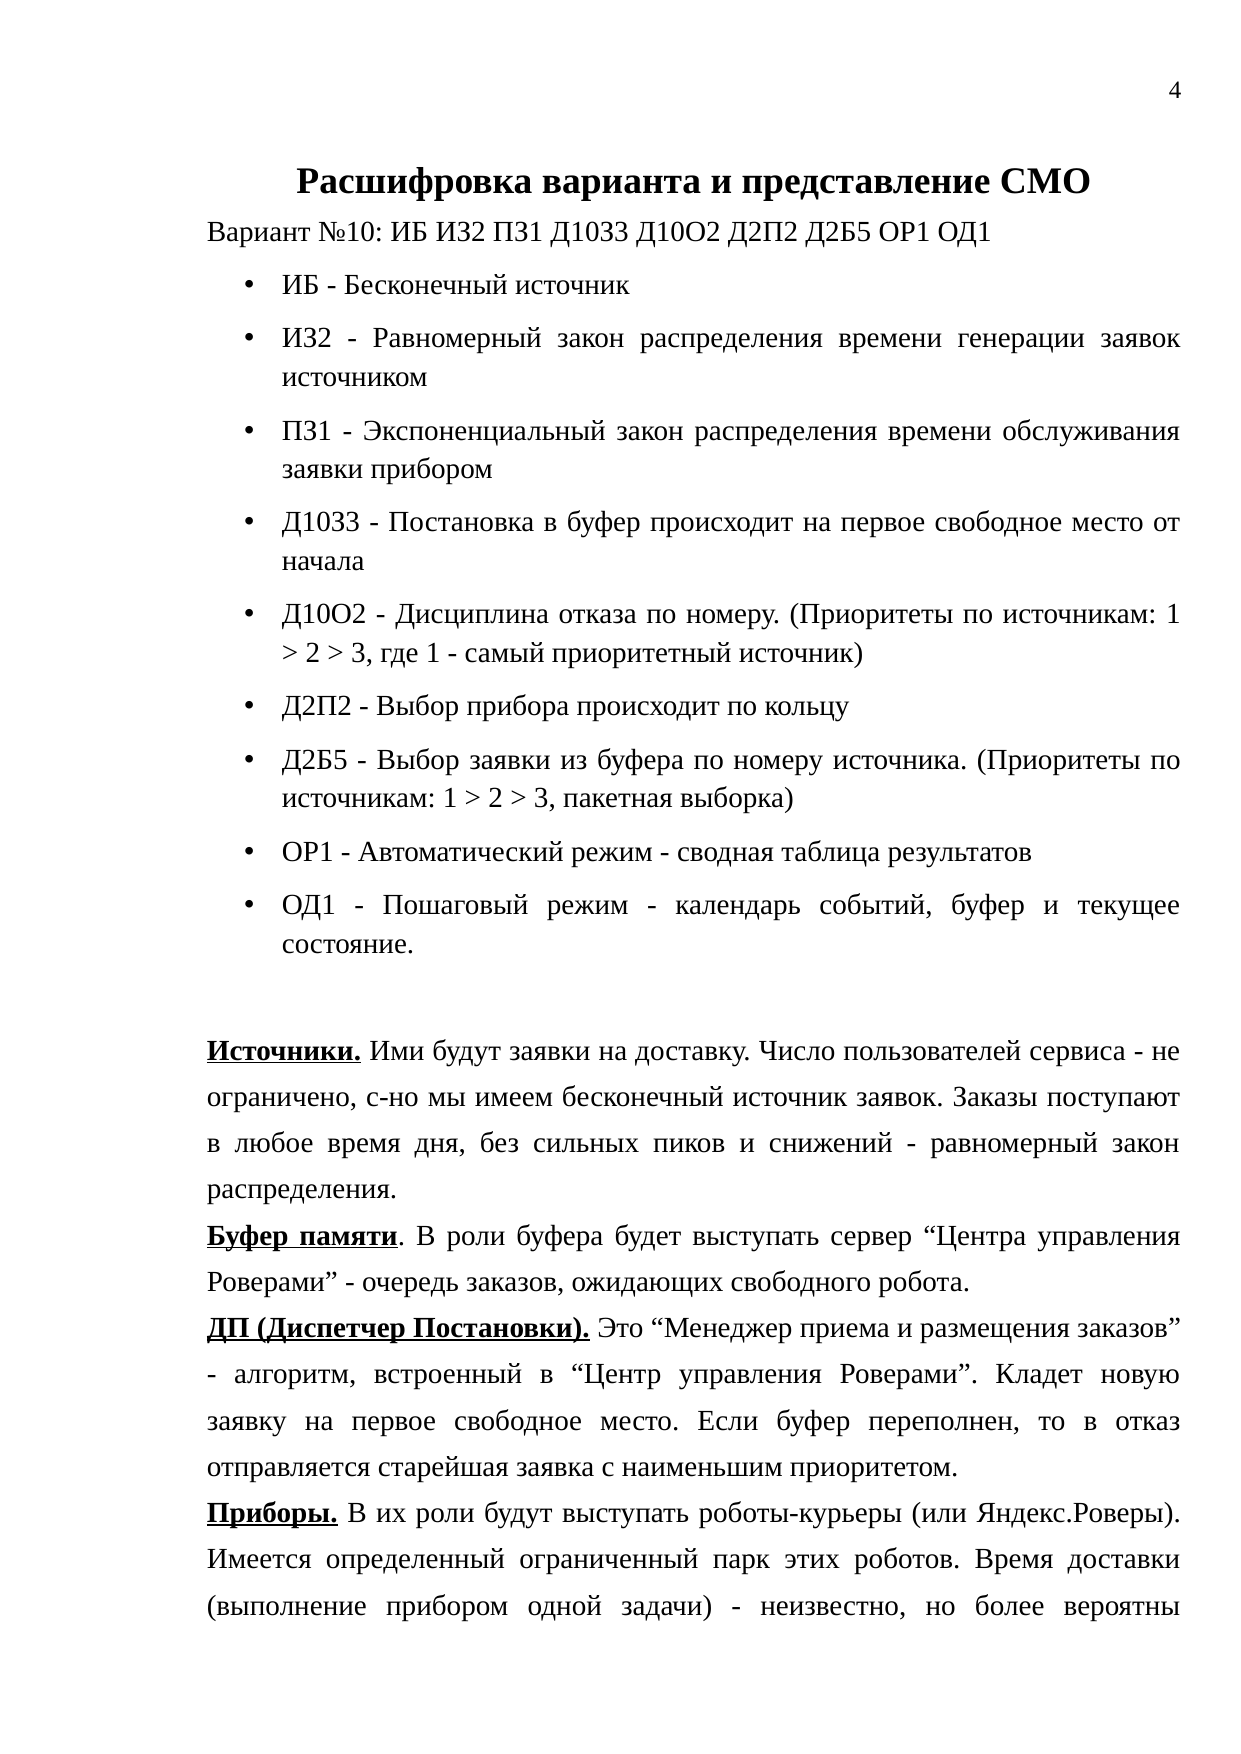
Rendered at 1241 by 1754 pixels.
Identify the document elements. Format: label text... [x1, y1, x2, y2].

text Буфер памяти. В роли буфера будет выступать сервер “Центра управления Роверами” - очередь заказов, ожидающих свободного робота. [207, 1218, 1181, 1297]
list Д10З3 - Постановка в буфер происходит на первое свободное место от начала [244, 504, 1181, 577]
list ОД1 - Пошаговый режим - календарь событий, буфер и текущее состояние. [244, 887, 1181, 959]
text ДП (Диспетчер Постановки). Это “Менеджер приема и размещения заказов” - алгоритм, встроенный в “Центр управления Роверами”. Кладет новую заявку на первое свободное место. Если буфер переполнен, то в отказ отправляется старейшая заявка с наименьшим приоритетом. [207, 1310, 1181, 1482]
list ПЗ1 - Экспоненциальный закон распределения времени обслуживания заявки прибором [244, 413, 1181, 485]
list Д2П2 - Выбор прибора происходит по кольцу [244, 688, 1181, 722]
list ИЗ2 - Равномерный закон распределения времени генерации заявок источником [244, 321, 1181, 393]
text Источники. Ими будут заявки на доставку. Число пользователей сервиса - не ограничено, с-но мы имеем бесконечный источник заявок. Заказы поступают в любое время дня, без сильных пиков и снижений - равномерный закон распределения. [207, 1033, 1181, 1205]
list ИБ - Бесконечный источник [244, 267, 1181, 301]
list ОР1 - Автоматический режим - сводная таблица результатов [244, 834, 1181, 868]
list Д10О2 - Дисциплина отказа по номеру. (Приоритеты по источникам: 1 > 2 > 3, где 1 - самый приоритетный источник) [244, 597, 1181, 669]
text Приборы. В их роли будут выступать роботы-курьеры (или Яндекс.Роверы). Имеется определенный ограниченный парк этих роботов. Время доставки (выполнение прибором одной задачи) - неизвестно, но более вероятны [207, 1495, 1181, 1621]
subtitle Расшифровка варианта и представление СМО [207, 158, 1181, 201]
text Вариант №10: ИБ ИЗ2 ПЗ1 Д10З3 Д10О2 Д2П2 Д2Б5 ОР1 ОД1 [207, 214, 1181, 247]
list Д2Б5 - Выбор заявки из буфера по номеру источника. (Приоритеты по источникам: 1 > 2 > 3, пакетная выборка) [244, 742, 1181, 814]
